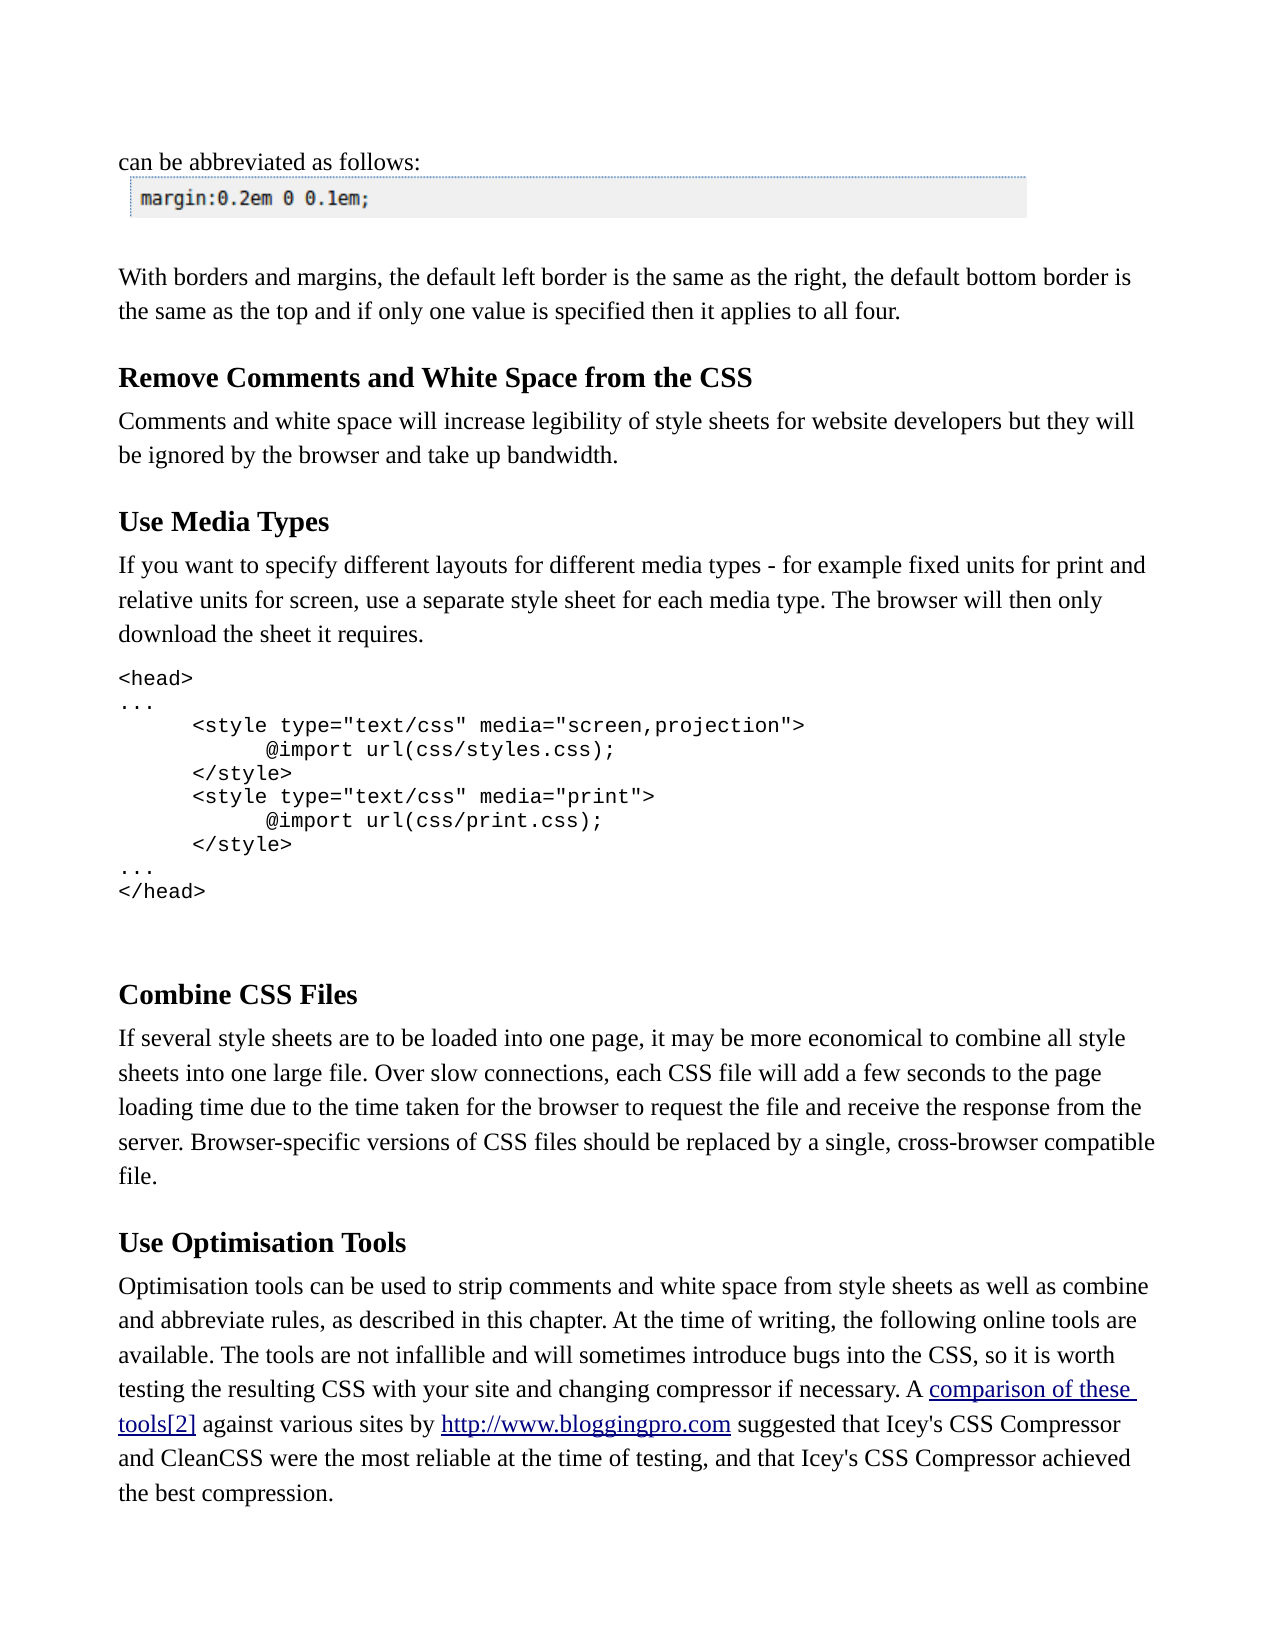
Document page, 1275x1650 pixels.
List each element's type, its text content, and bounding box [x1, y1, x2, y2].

text </style> [118, 763, 1157, 786]
text <style type="text/css" media="screen,projection"> [118, 716, 1157, 739]
text @import url(css/styles.css); [118, 739, 1157, 763]
subtitle Remove Comments and White Space from the CSS [118, 360, 1157, 393]
picture [130, 175, 1027, 218]
text ... [118, 692, 1157, 716]
text </style> [118, 834, 1157, 857]
text If you want to specify different layouts for different media types - for example fixed units for print and relative units for screen, use a separate style sheet for each media type. The browser will then only download the sheet it requires. [118, 550, 1157, 648]
text <style type="text/css" media="print"> [118, 786, 1157, 810]
text Comments and white space will increase legibility of style sheets for website developers but they will be ignored by the browser and take up bandwidth. [118, 406, 1157, 469]
subtitle Use Media Types [118, 504, 1157, 538]
text If several style sheets are to be loaded into one page, it may be more economical to combine all style sheets into one large file. Over slow connections, each CSS file will add a few seconds to the page loading time due to the time taken for the browser to request the file and receive the response from the server. Browser-specific versions of CSS files should be replaced by a single, cross-browser compatible file. [118, 1023, 1157, 1190]
text </head> [118, 881, 1157, 905]
text can be abbreviated as follows: [118, 147, 1157, 176]
text Optimisation tools can be used to strip comments and white space from style sheets as well as combine and abbreviate rules, as described in this chapter. At the time of writing, the following online tools are available. The tools are not infallible and will sometimes introduce bugs into the CSS, so it is worth testing the resulting CSS with your site and changing compressor if necessary. A comparison of these tools[2] against various sites by http://www.bloggingpro.com suggested that Icey's CSS Compressor and CleanCSS were the most reliable at the time of testing, and that Icey's CSS Compressor achieved the best compression. [118, 1271, 1157, 1507]
subtitle Combine CSS Files [118, 977, 1157, 1011]
subtitle Use Optimisation Tools [118, 1225, 1157, 1259]
text @import url(css/print.css); [118, 810, 1157, 834]
text With borders and margins, the default left border is the same as the right, the default bottom border is the same as the top and if only one value is specified then it applies to all four. [118, 262, 1157, 325]
text ... [118, 857, 1157, 881]
text <head> [118, 668, 1157, 692]
